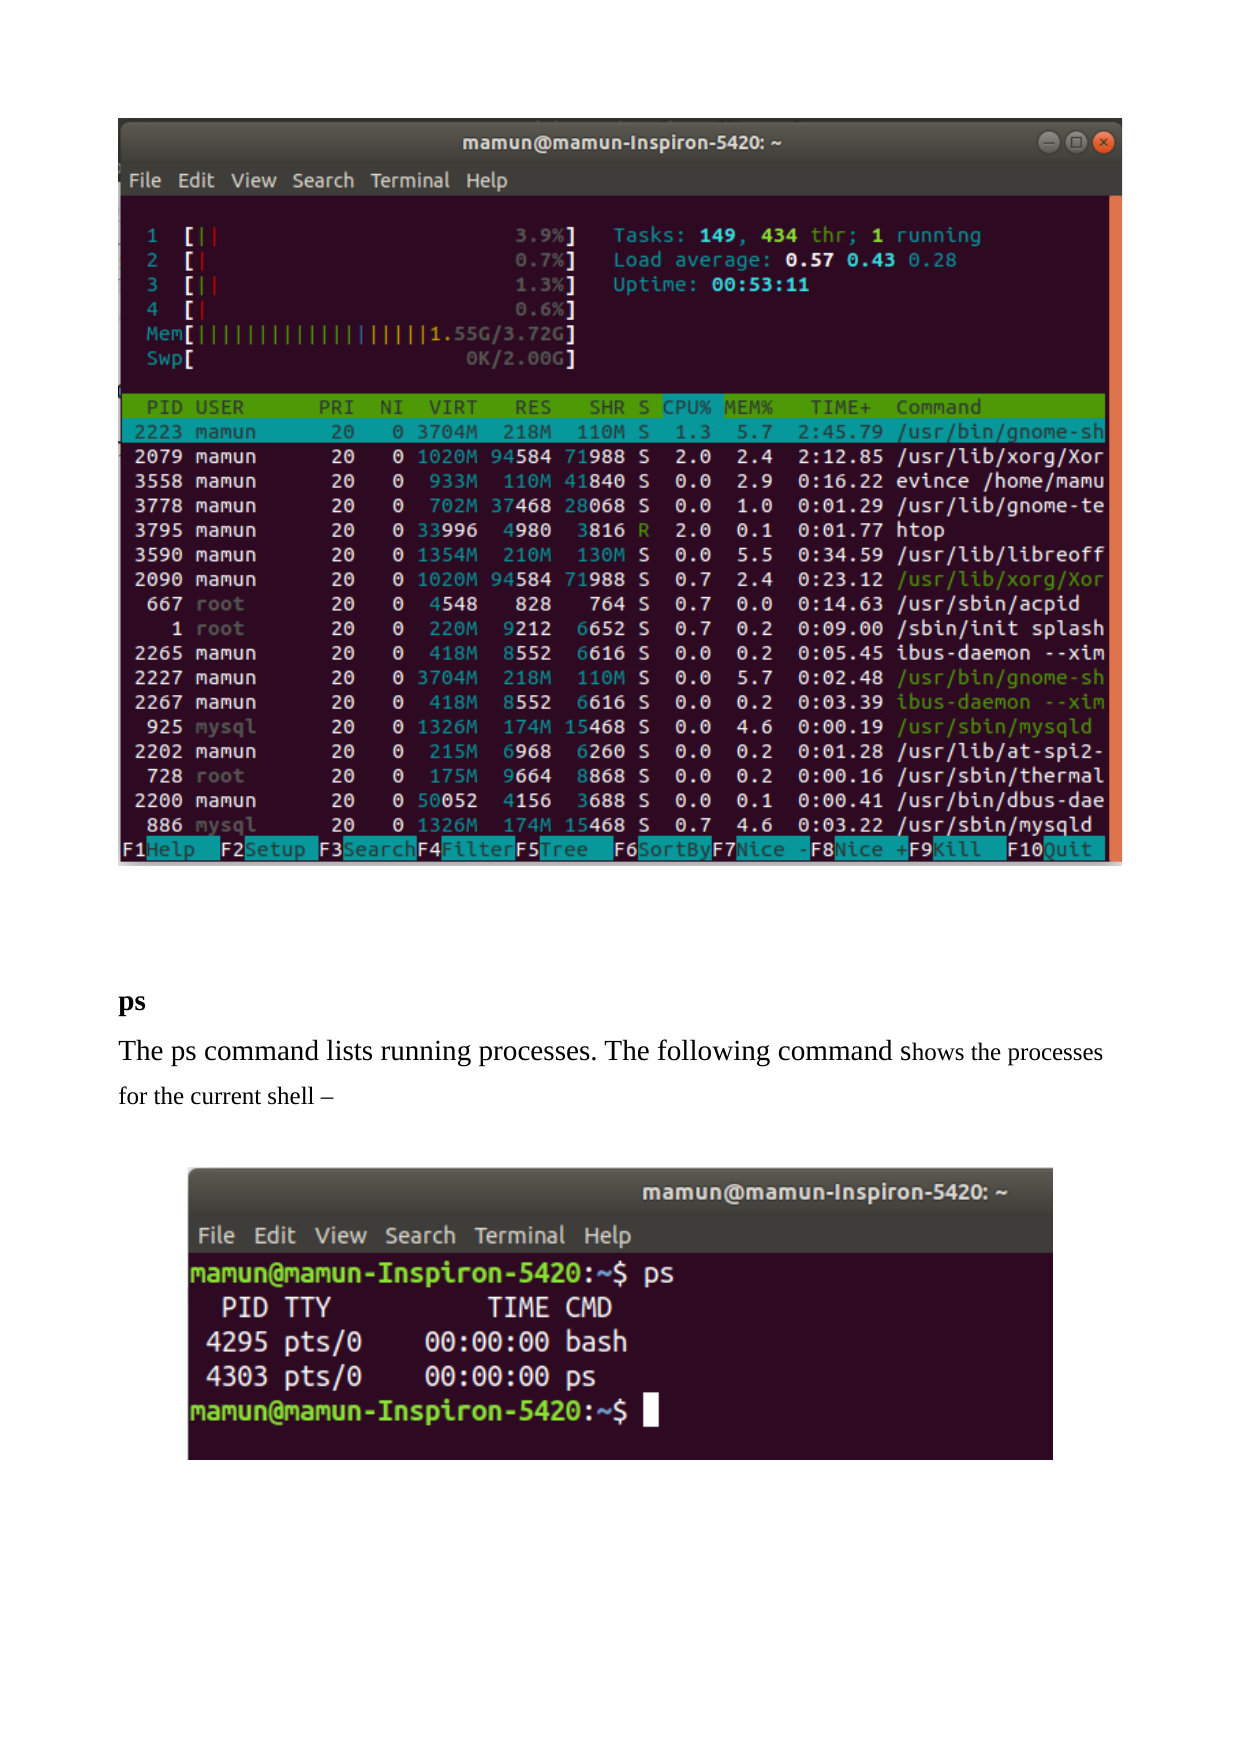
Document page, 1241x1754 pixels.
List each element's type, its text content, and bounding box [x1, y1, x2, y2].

text ps [118, 983, 1122, 1017]
picture [118, 118, 1123, 866]
text The ps command lists running processes. The following command shows the processes for the current shell – [118, 1033, 1122, 1110]
picture [187, 1167, 1053, 1460]
